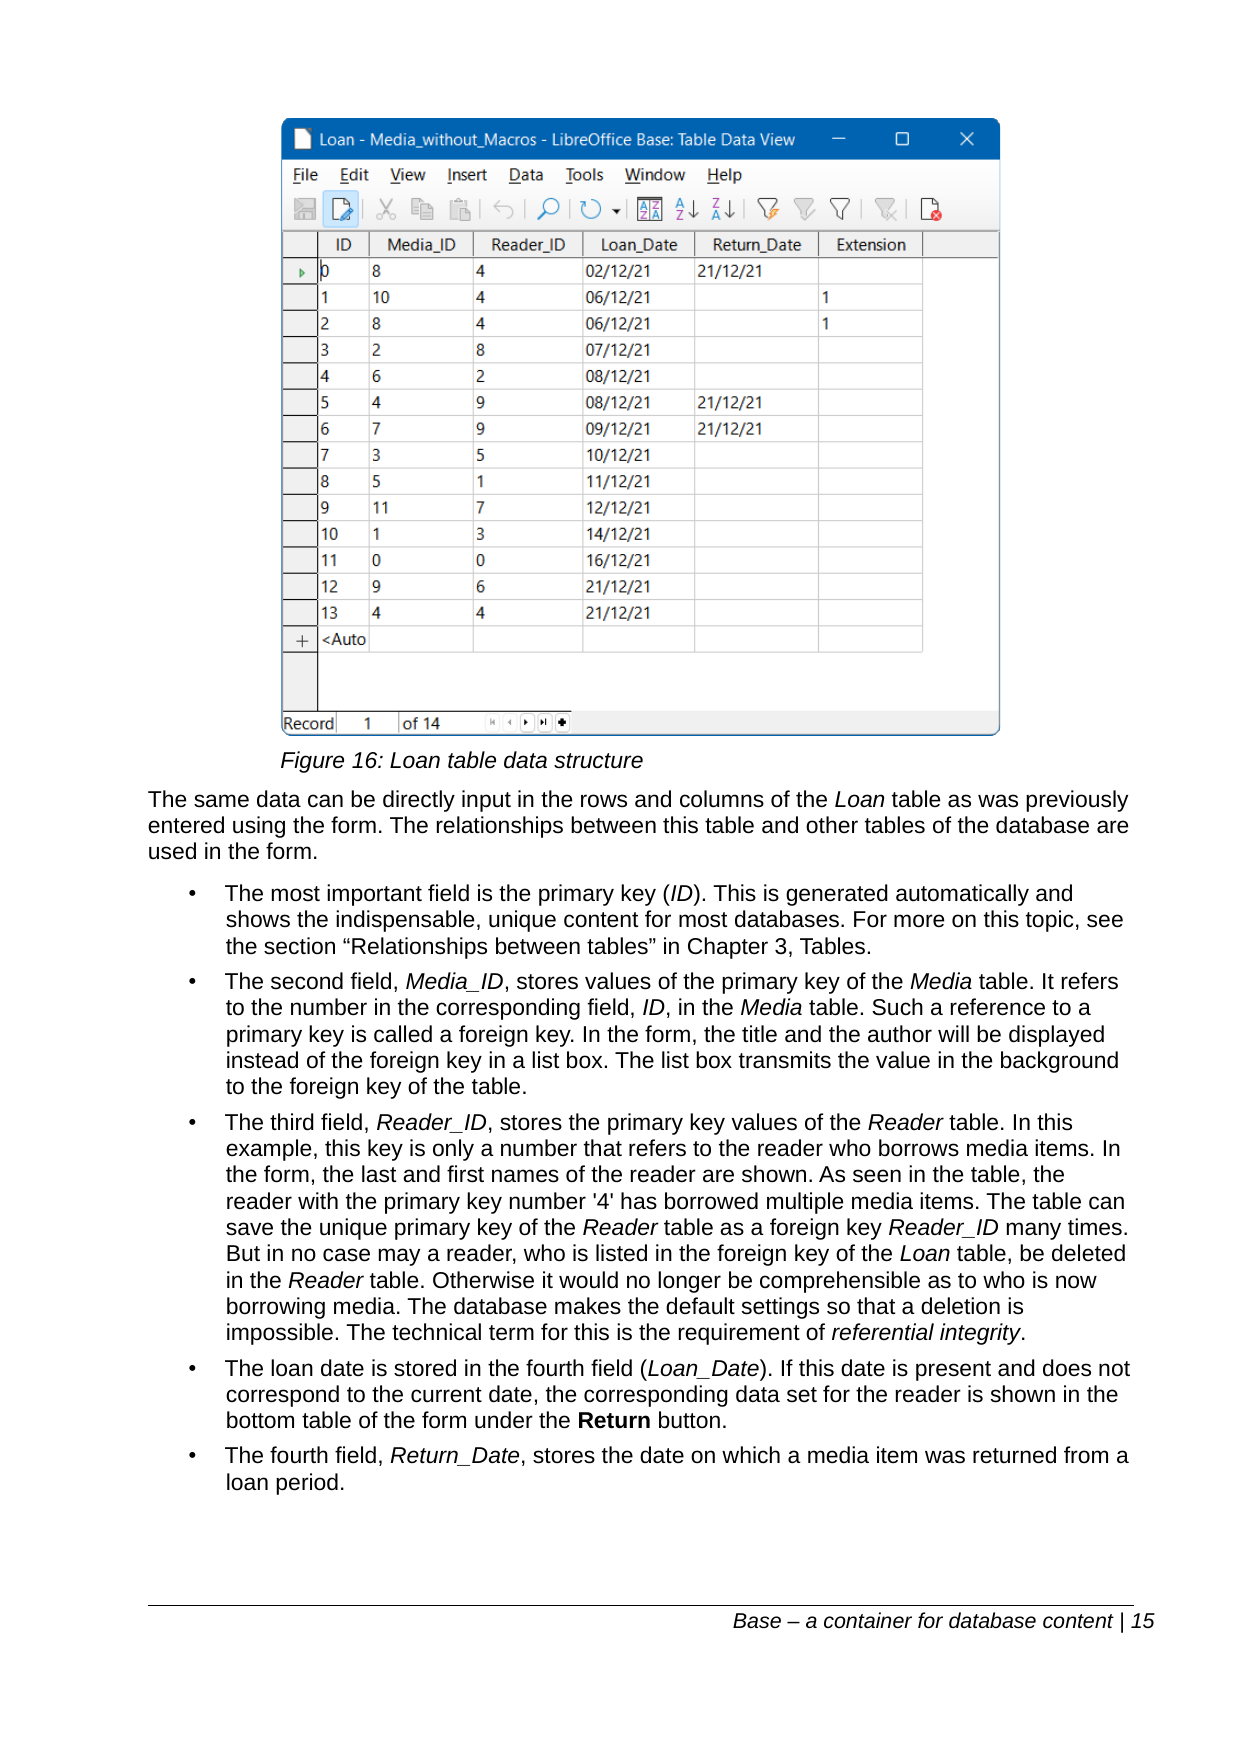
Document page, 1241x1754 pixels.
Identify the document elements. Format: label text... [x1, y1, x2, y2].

list The fourth field, Return_Date, stores the date on which a media item was returned from a loan period. [185, 1439, 1134, 1498]
text The same data can be directly input in the rows and columns of the Loan table as was previously entered using the form. The relationships between this table and other tables of the database are used in the form. [148, 786, 1134, 864]
list The most important field is the primary key (ID). This is generated automatically and shows the indispensable, unique content for most databases. For more on this topic, see the section “Relationships between tables” in Chapter 3, Tables. [185, 877, 1134, 959]
picture [281, 118, 1001, 736]
list The third field, Reader_ID, stores the primary key values of the Reader table. In this example, this key is only a number that refers to the reader who borrows media items. In the form, the last and first names of the reader are shown. As seen in the table, the reader with the primary key number '4' has borrowed multiple media items. The table can save the unique primary key of the Reader table as a foreign key Reader_ID many times. But in no case may a reader, who is listed in the foreign key of the Loan table, be deleted in the Reader table. Otherwise it would no longer be comprehensible as to who is now borrowing media. The database makes the default settings so that a deletion is impossible. The technical term for this is the requirement of referential integrity. [185, 1106, 1134, 1346]
text Figure 16: Loan table data structure [280, 747, 1001, 773]
list The loan date is stored in the fourth field (Loan_Date). If this date is present and does not correspond to the current date, the corresponding data set for the reader is shown in the bottom table of the form under the Return button. [185, 1352, 1134, 1434]
list The second field, Media_ID, stores values of the primary key of the Media table. It refers to the number in the corresponding field, ID, in the Media table. Such a reference to a primary key is called a foreign key. In the form, the title and the author will be displayed instead of the foreign key in a list box. The list box transmits the value in the background to the foreign key of the table. [185, 965, 1134, 1100]
